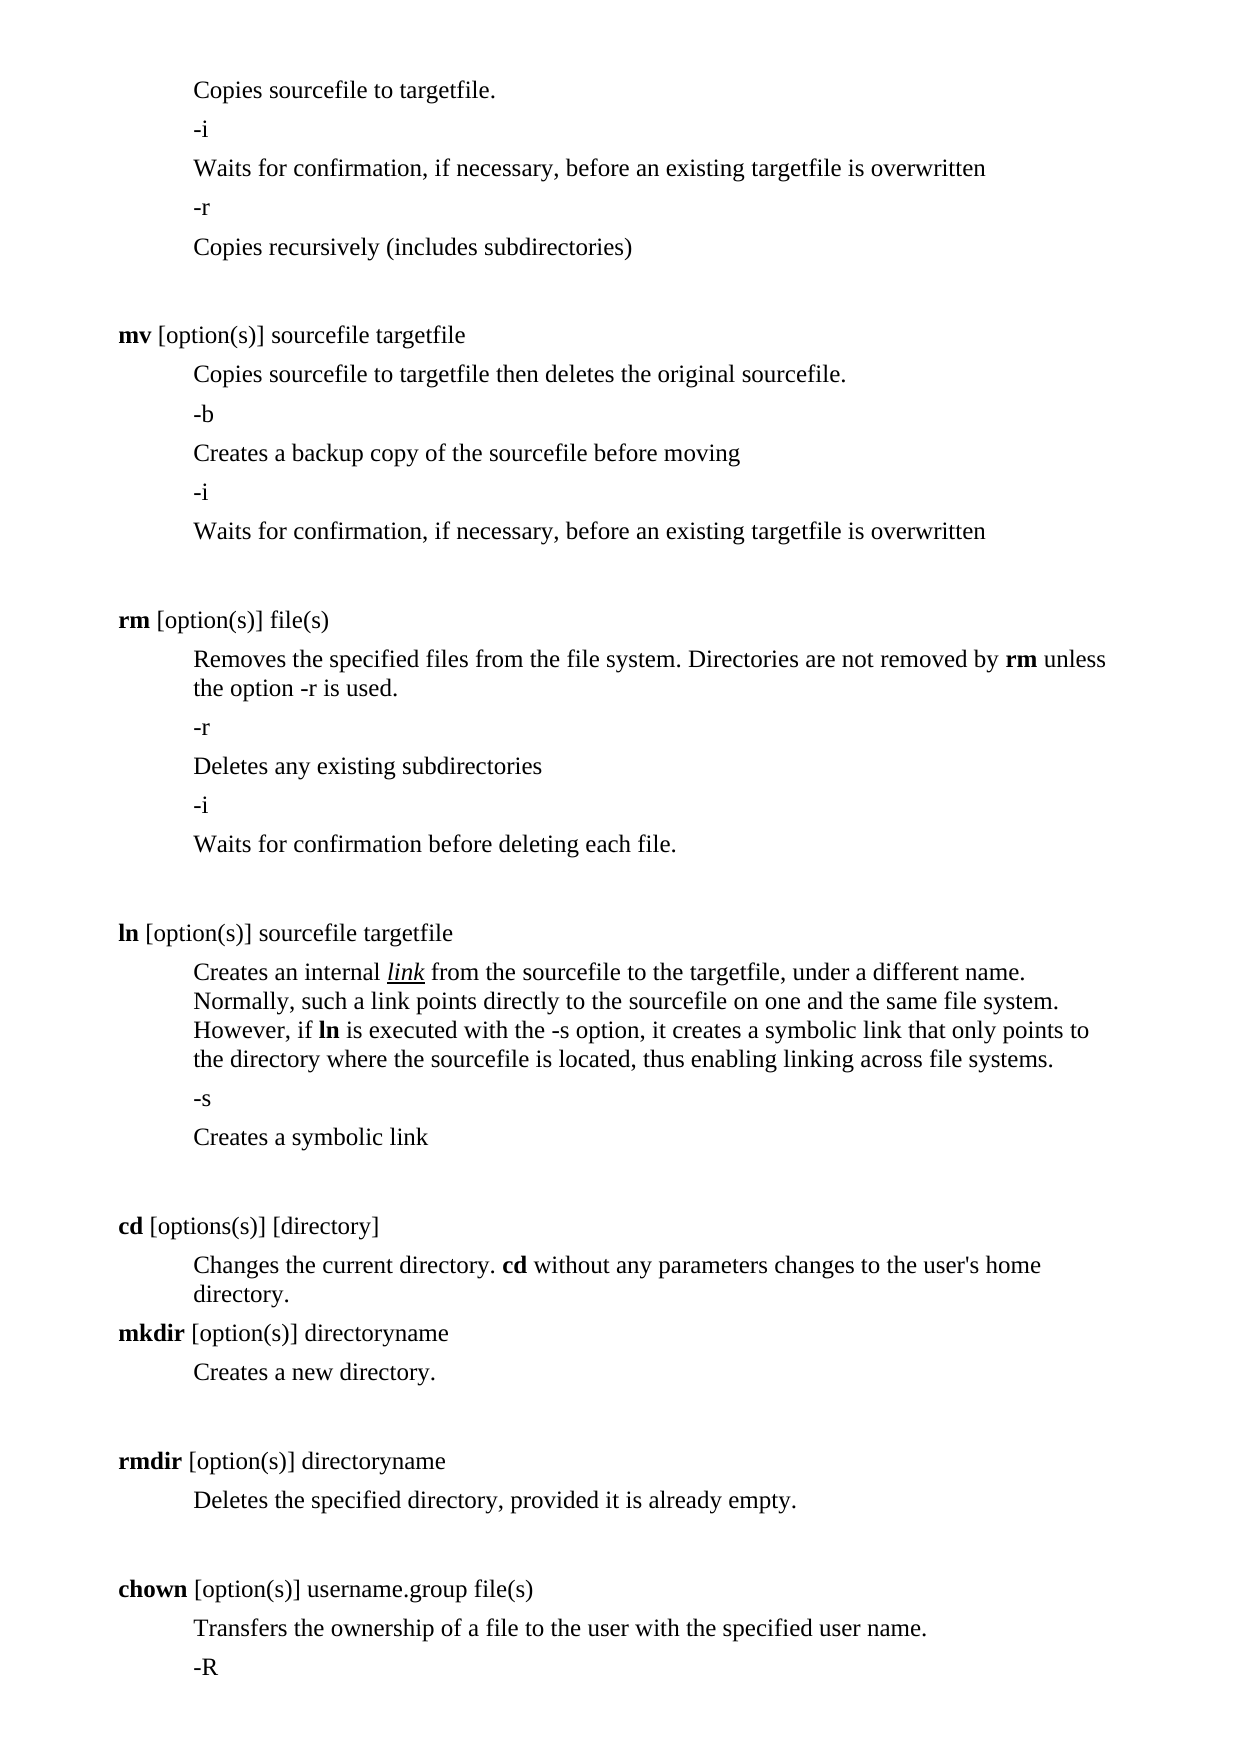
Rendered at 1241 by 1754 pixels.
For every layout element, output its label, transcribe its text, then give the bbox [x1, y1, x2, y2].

text -b [193, 399, 1122, 427]
text -r [193, 192, 1122, 221]
text Transfers the ownership of a file to the user with the specified user name. [193, 1613, 1122, 1642]
text Deletes the specified directory, provided it is already empty. [193, 1485, 1122, 1514]
text rm [option(s)] file(s) [118, 605, 1122, 634]
text Waits for confirmation, if necessary, before an existing targetfile is overwritten [193, 153, 1122, 182]
text Removes the specified files from the file system. Directories are not removed by rm unless the option -r is used. [193, 644, 1122, 702]
text Waits for confirmation, if necessary, before an existing targetfile is overwritten [193, 516, 1122, 545]
text Creates a backup copy of the sourcefile before moving [193, 438, 1122, 467]
text chown [option(s)] username.group file(s) [118, 1574, 1122, 1602]
text -i [193, 477, 1122, 506]
text -R [193, 1652, 1122, 1681]
text Creates a new directory. [193, 1357, 1122, 1386]
text cd [options(s)] [directory] [118, 1211, 1122, 1239]
text rmdir [option(s)] directoryname [118, 1446, 1122, 1474]
text mv [option(s)] sourcefile targetfile [118, 320, 1122, 349]
text -i [193, 790, 1122, 819]
text -s [193, 1083, 1122, 1112]
text Creates an internal link from the sourcefile to the targetfile, under a different name. Normally, such a link points directly to the sourcefile on one and the same file system. However, if ln is executed with the -s option, it creates a symbolic link that only points to the directory where the sourcefile is located, thus enabling linking across file systems. [193, 957, 1122, 1072]
text -i [193, 114, 1122, 143]
text Creates a symbolic link [193, 1122, 1122, 1151]
text Deletes any existing subdirectories [193, 751, 1122, 780]
text -r [193, 712, 1122, 741]
text mkdir [option(s)] directoryname [118, 1318, 1122, 1347]
text ln [option(s)] sourcefile targetfile [118, 918, 1122, 947]
text Copies sourcefile to targetfile then deletes the original sourcefile. [193, 359, 1122, 388]
text Copies sourcefile to targetfile. [193, 75, 1122, 104]
text Changes the current directory. cd without any parameters changes to the user's home directory. [193, 1250, 1122, 1307]
text Waits for confirmation before deleting each file. [193, 829, 1122, 858]
text Copies recursively (includes subdirectories) [193, 232, 1122, 260]
